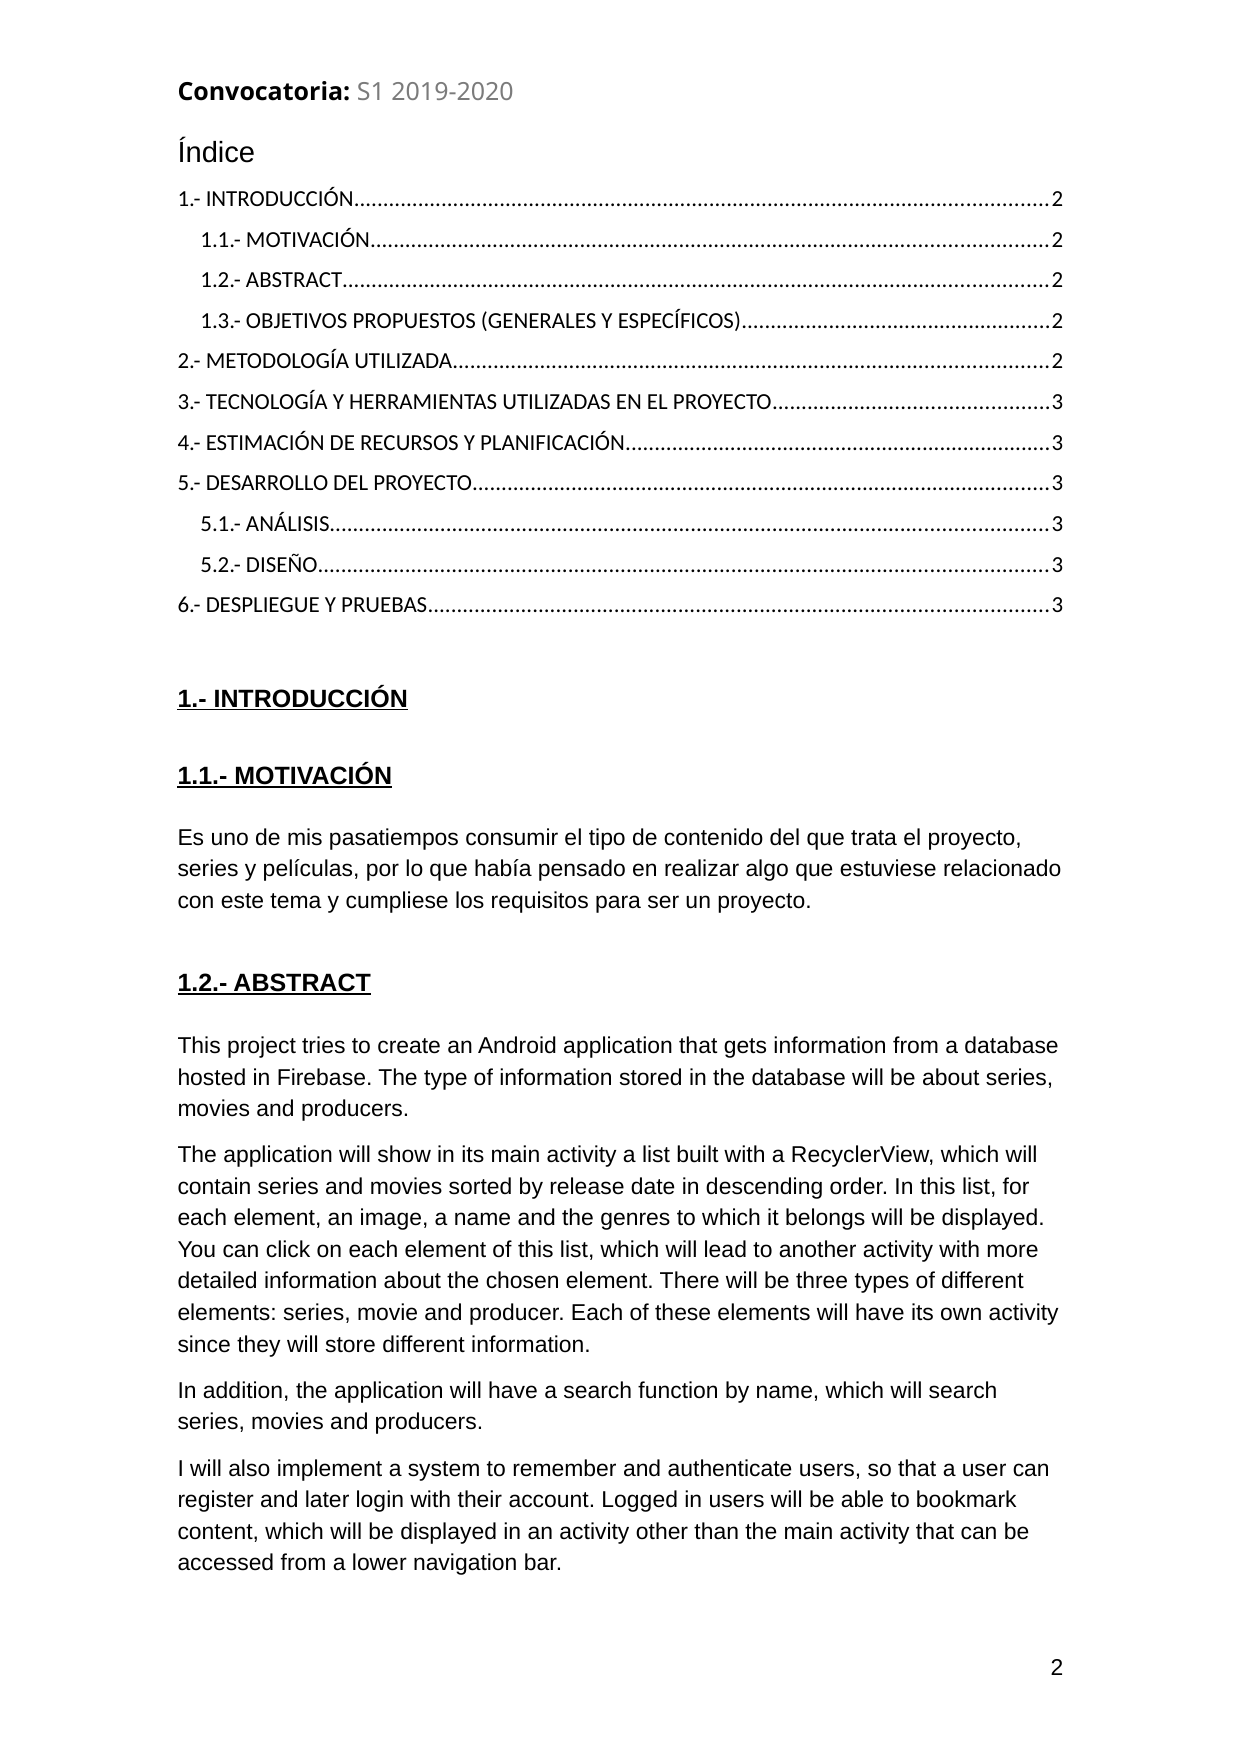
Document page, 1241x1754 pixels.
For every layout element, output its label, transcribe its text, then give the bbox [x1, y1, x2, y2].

text 5.1.- ANÁLISIS 3 [200, 509, 1063, 537]
subtitle 1.1.- MOTIVACIÓN [177, 761, 1063, 790]
text 4.- ESTIMACIÓN DE RECURSOS Y PLANIFICACIÓN 3 [177, 428, 1063, 456]
text Es uno de mis pasatiempos consumir el tipo de contenido del que trata el proyecto, series y películas, por lo que había pensado en realizar algo que estuviese relacionado con este tema y cumpliese los requisitos para ser un proyecto. [177, 792, 1063, 913]
text 1.1.- MOTIVACIÓN 2 [200, 225, 1063, 253]
text 5.- DESARROLLO DEL PROYECTO 3 [177, 468, 1063, 497]
text Convocatoria: S1 2019-2020 [177, 74, 1063, 108]
text The application will show in its main activity a list built with a RecyclerView, which will contain series and movies sorted by release date in descending order. In this list, for each element, an image, a name and the genres to which it belongs will be displayed. You can click on each element of this list, which will lead to another activity with more detailed information about the chosen element. There will be three types of different elements: series, movie and producer. Each of these elements will have its own activity since they will store different information. [177, 1141, 1063, 1357]
subtitle Índice [177, 136, 1063, 169]
text In addition, the application will have a search function by name, which will search series, movies and producers. [177, 1377, 1063, 1435]
text 6.- DESPLIEGUE Y PRUEBAS 3 [177, 590, 1063, 618]
text This project tries to create an Android application that gets information from a database hosted in Firebase. The type of information stored in the database will be about series, movies and producers. [177, 1032, 1063, 1121]
text 5.2.- DISEÑO 3 [200, 550, 1063, 578]
text 1.3.- OBJETIVOS PROPUESTOS (GENERALES Y ESPECÍFICOS) 2 [200, 306, 1063, 334]
text I will also implement a system to remember and authenticate users, so that a user can register and later login with their account. Logged in users will be able to bookmark content, which will be displayed in an activity other than the main activity that can be accessed from a lower navigation bar. [177, 1454, 1063, 1576]
text 1.- INTRODUCCIÓN 2 [177, 184, 1063, 212]
text 2.- METODOLOGÍA UTILIZADA 2 [177, 347, 1063, 375]
subtitle 1.- INTRODUCCIÓN [177, 684, 1063, 713]
subtitle 1.2.- ABSTRACT [177, 968, 1063, 997]
text 1.2.- ABSTRACT 2 [200, 265, 1063, 293]
text 3.- TECNOLOGÍA Y HERRAMIENTAS UTILIZADAS EN EL PROYECTO 3 [177, 387, 1063, 415]
